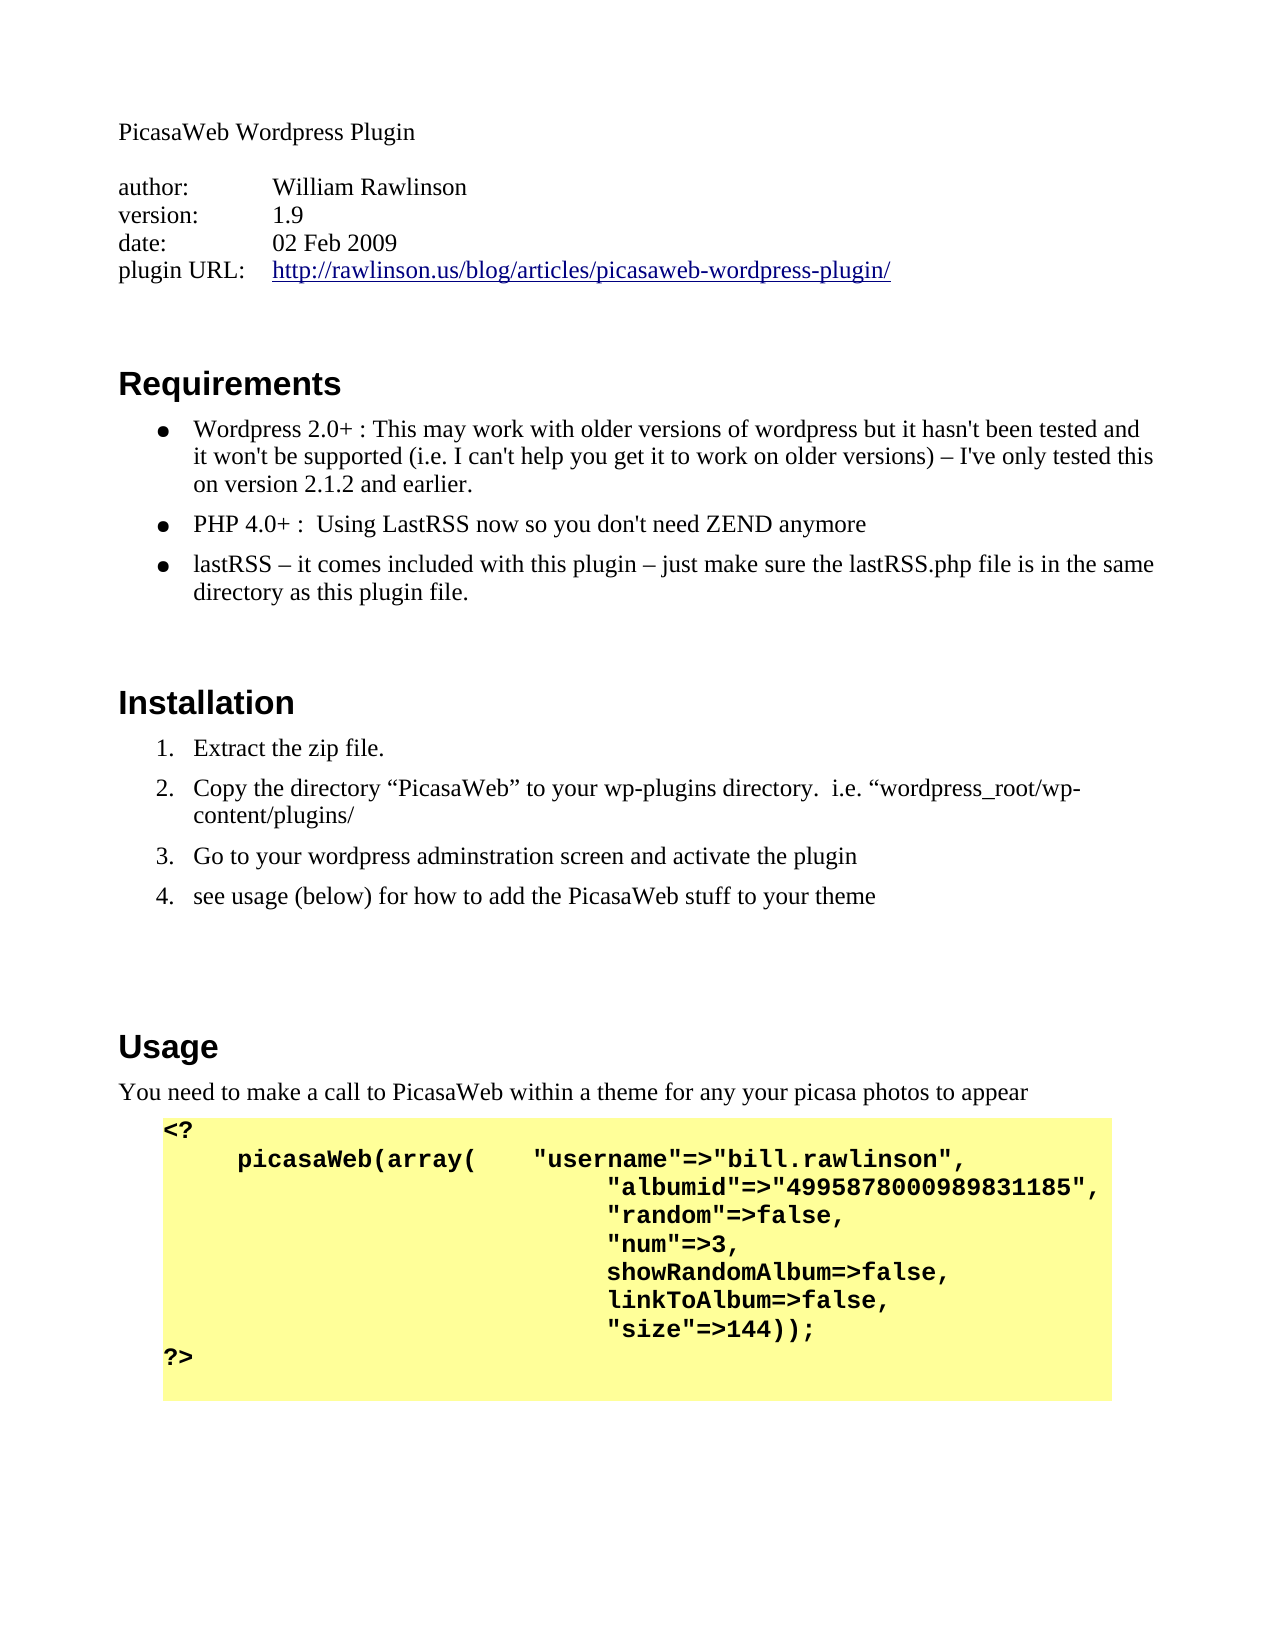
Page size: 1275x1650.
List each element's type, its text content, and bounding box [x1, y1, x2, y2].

subtitle Installation [118, 684, 1157, 721]
text ?> [163, 1344, 1112, 1373]
list Go to your wordpress adminstration screen and activate the plugin [156, 842, 1157, 869]
list Extract the zip file. [156, 734, 1157, 761]
text "num"=>3, [163, 1231, 1112, 1259]
text "random"=>false, [163, 1203, 1112, 1231]
subtitle Usage [118, 1028, 1157, 1065]
subtitle Requirements [118, 365, 1157, 402]
list lastRSS – it comes included with this plugin – just make sure the lastRSS.php file is in the same directory as this plugin file. [156, 551, 1157, 606]
list PHP 4.0+ : Using LastRSS now so you don't need ZEND anymore [156, 510, 1157, 538]
text PicasaWeb Wordpress Plugin [118, 118, 1157, 146]
text picasaWeb(array( "username"=>"bill.rawlinson", [163, 1146, 1112, 1174]
text You need to make a call to PicasaWeb within a theme for any your picasa photos to appear [118, 1078, 1157, 1105]
text "albumid"=>"4995878000989831185", [163, 1174, 1112, 1203]
text "size"=>144)); [163, 1316, 1112, 1344]
text showRandomAlbum=>false, [163, 1259, 1112, 1288]
text linkToAlbum=>false, [163, 1288, 1112, 1316]
list Wordpress 2.0+ : This may work with older versions of wordpress but it hasn't been tested and it won't be supported (i.e. I can't help you get it to work on older versions) – I've only tested this on version 2.1.2 and earlier. [156, 415, 1157, 498]
text date: 02 Feb 2009 [118, 229, 1157, 257]
text plugin URL: http://rawlinson.us/blog/articles/picasaweb-wordpress-plugin/ [118, 257, 1157, 284]
list see usage (below) for how to add the PicasaWeb stuff to your theme [156, 882, 1157, 910]
text <? [163, 1118, 1112, 1146]
text version: 1.9 [118, 201, 1157, 229]
text author: William Rawlinson [118, 173, 1157, 201]
list Copy the directory “PicasaWeb” to your wp-plugins directory. i.e. “wordpress_root/wp-content/plugins/ [156, 774, 1157, 829]
